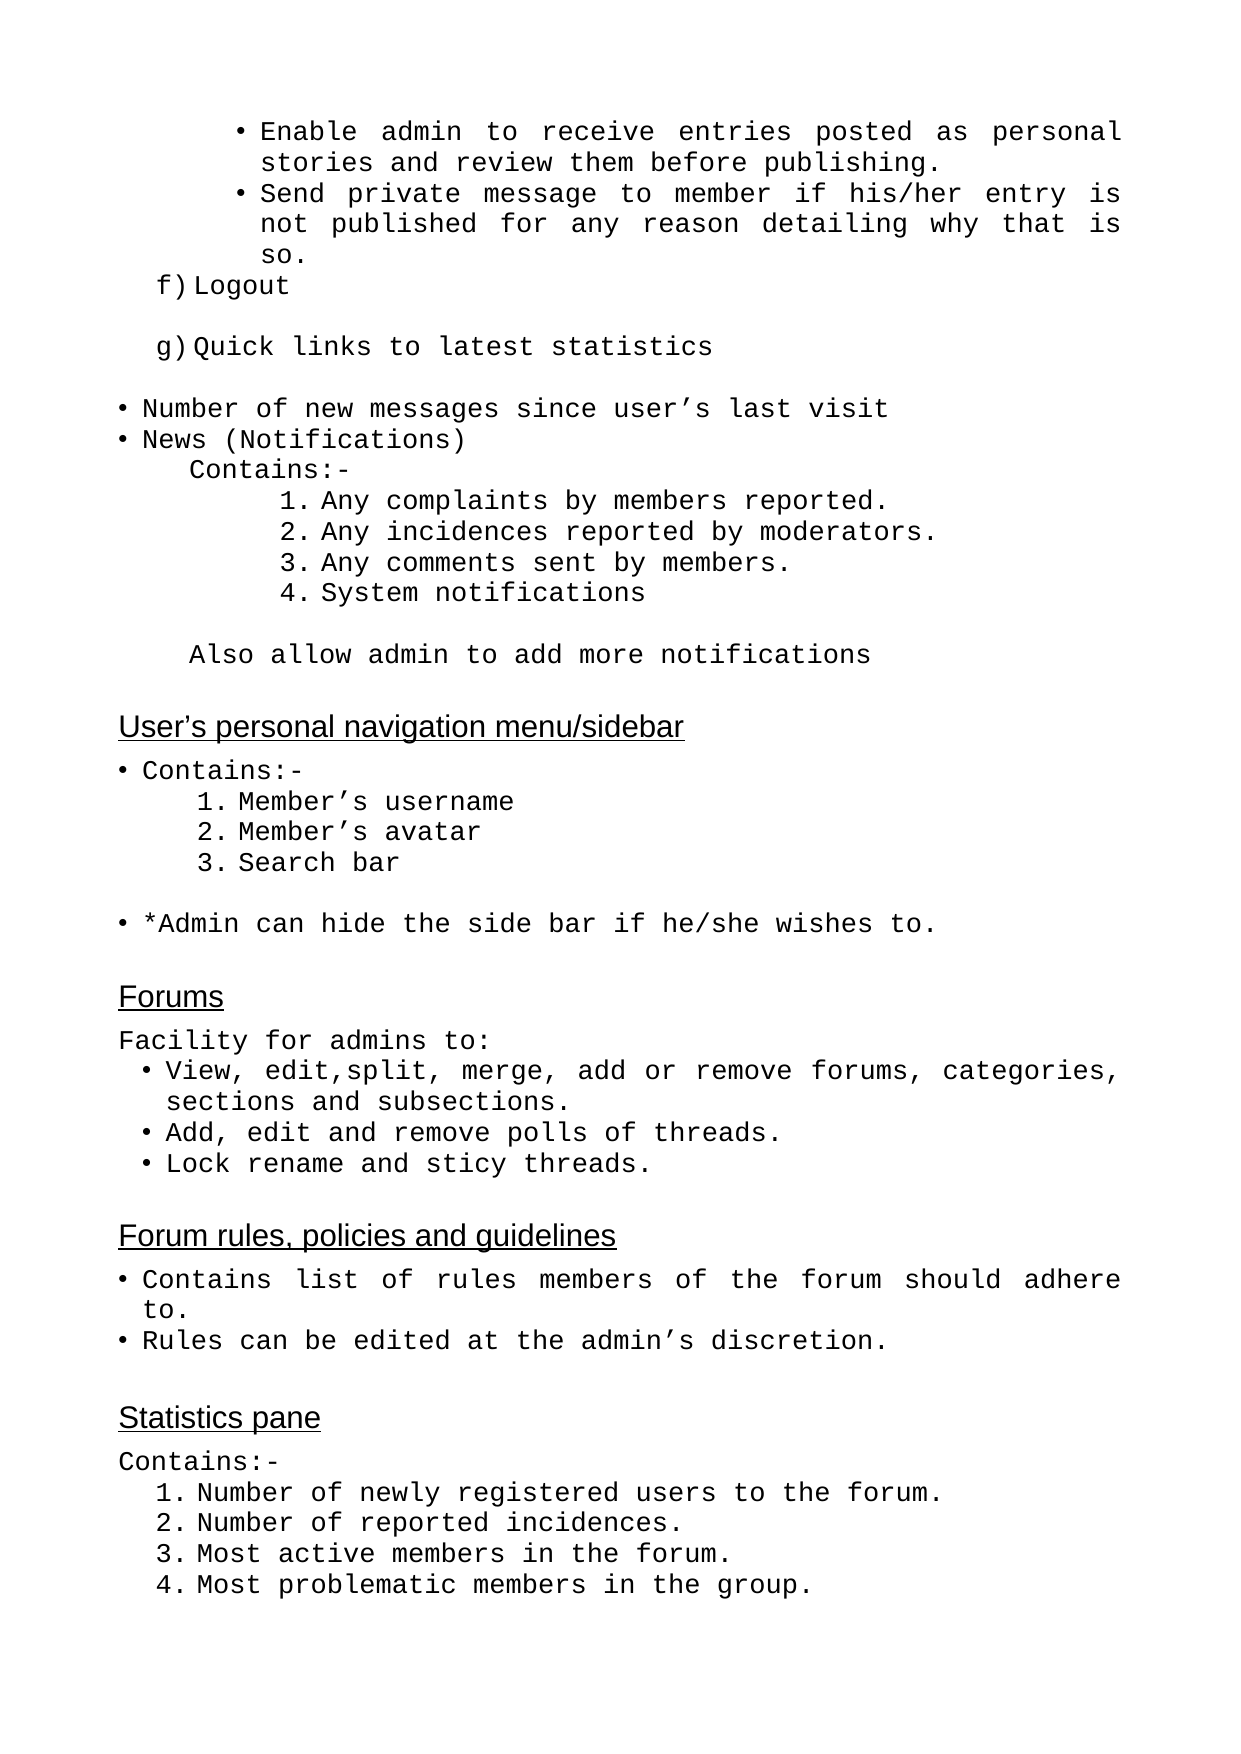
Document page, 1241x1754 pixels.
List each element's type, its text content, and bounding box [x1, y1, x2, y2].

list Contains:- [118, 757, 1122, 787]
list Number of newly registered users to the forum. [155, 1478, 1122, 1509]
text Contains:- [118, 1448, 1122, 1478]
list Quick links to latest statistics [156, 333, 1122, 364]
list Contains:- [165, 456, 1122, 487]
subtitle Forums [118, 978, 1122, 1014]
list Any comments sent by members. [279, 548, 1122, 579]
list Contains list of rules members of the forum should adhere to. [118, 1266, 1122, 1327]
list Member’s avatar [197, 818, 1122, 849]
text Facility for admins to: [118, 1026, 1122, 1057]
list System notifications [279, 579, 1122, 610]
list View, edit,split, merge, add or remove forums, categories, sections and subsections. [142, 1057, 1122, 1119]
list *Admin can hide the side bar if he/she wishes to. [118, 910, 1122, 941]
list Any complaints by members reported. [279, 487, 1122, 518]
subtitle Forum rules, policies and guidelines [118, 1217, 1122, 1253]
list Member’s username [197, 787, 1122, 818]
list News (Notifications) [118, 425, 1122, 456]
subtitle Statistics pane [118, 1399, 1122, 1435]
list Lock rename and sticy threads. [142, 1149, 1122, 1180]
list Logout [156, 272, 1122, 302]
list Search bar [197, 849, 1122, 879]
subtitle User’s personal navigation menu/sidebar [118, 708, 1122, 744]
list Add, edit and remove polls of threads. [142, 1119, 1122, 1149]
list Send private message to member if his/her entry is not published for any reason detailing why that is so. [236, 179, 1122, 272]
list Most active members in the forum. [155, 1540, 1122, 1571]
list Most problematic members in the group. [155, 1571, 1122, 1601]
list Any incidences reported by moderators. [279, 518, 1122, 548]
list Rules can be edited at the admin’s discretion. [118, 1327, 1122, 1358]
list Number of reported incidences. [155, 1509, 1122, 1540]
list Number of new messages since user’s last visit [118, 395, 1122, 425]
list Also allow admin to add more notifications [165, 641, 1122, 671]
list Enable admin to receive entries posted as personal stories and review them before publishing. [236, 118, 1122, 179]
